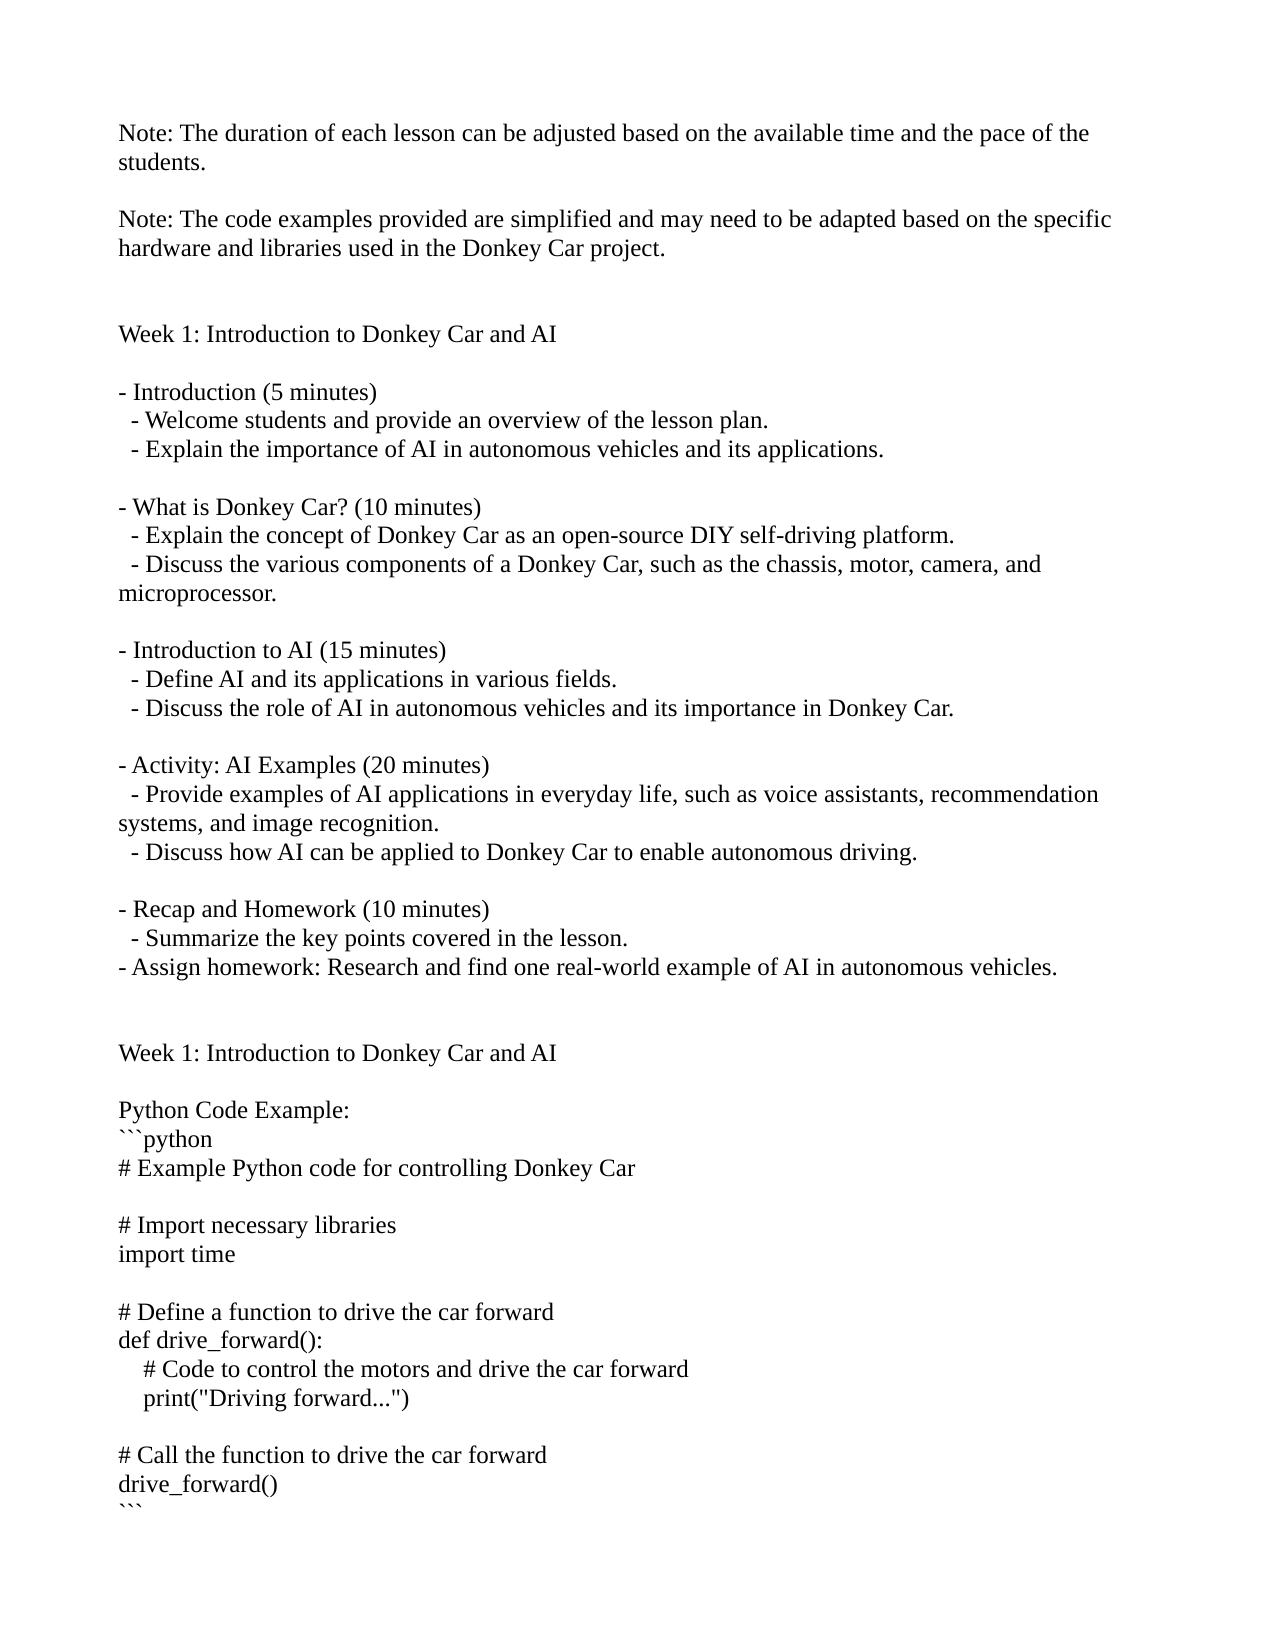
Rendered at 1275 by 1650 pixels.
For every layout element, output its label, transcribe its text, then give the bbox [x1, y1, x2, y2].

text - Discuss the various components of a Donkey Car, such as the chassis, motor, camera, and microprocessor. [118, 549, 1157, 607]
text - Discuss how AI can be applied to Donkey Car to enable autonomous driving. [118, 837, 1157, 866]
text ```python [118, 1124, 1157, 1153]
text # Call the function to drive the car forward [118, 1441, 1157, 1469]
text - Provide examples of AI applications in everyday life, such as voice assistants, recommendation systems, and image recognition. [118, 779, 1157, 837]
text # Code to control the motors and drive the car forward [118, 1354, 1157, 1383]
text - Discuss the role of AI in autonomous vehicles and its importance in Donkey Car. [118, 693, 1157, 722]
text - Recap and Homework (10 minutes) [118, 894, 1157, 923]
text - Summarize the key points covered in the lesson. [118, 923, 1157, 952]
text - Activity: AI Examples (20 minutes) [118, 751, 1157, 779]
text print("Driving forward...") [118, 1383, 1157, 1412]
text # Example Python code for controlling Donkey Car [118, 1153, 1157, 1182]
text Note: The duration of each lesson can be adjusted based on the available time and the pace of the students. [118, 118, 1157, 176]
text - Welcome students and provide an overview of the lesson plan. [118, 406, 1157, 434]
text Note: The code examples provided are simplified and may need to be adapted based on the specific hardware and libraries used in the Donkey Car project. [118, 204, 1157, 262]
text - Define AI and its applications in various fields. [118, 664, 1157, 693]
text ``` [118, 1498, 1157, 1527]
text - What is Donkey Car? (10 minutes) [118, 492, 1157, 521]
text def drive_forward(): [118, 1326, 1157, 1354]
text Python Code Example: [118, 1096, 1157, 1124]
text drive_forward() [118, 1469, 1157, 1498]
text import time [118, 1239, 1157, 1268]
text Week 1: Introduction to Donkey Car and AI [118, 319, 1157, 348]
text - Introduction to AI (15 minutes) [118, 636, 1157, 664]
text Week 1: Introduction to Donkey Car and AI [118, 1038, 1157, 1067]
text # Import necessary libraries [118, 1211, 1157, 1239]
text - Introduction (5 minutes) [118, 377, 1157, 406]
text # Define a function to drive the car forward [118, 1297, 1157, 1326]
text - Explain the importance of AI in autonomous vehicles and its applications. [118, 434, 1157, 463]
text - Explain the concept of Donkey Car as an open-source DIY self-driving platform. [118, 521, 1157, 549]
text - Assign homework: Research and find one real-world example of AI in autonomous vehicles. [118, 952, 1157, 981]
